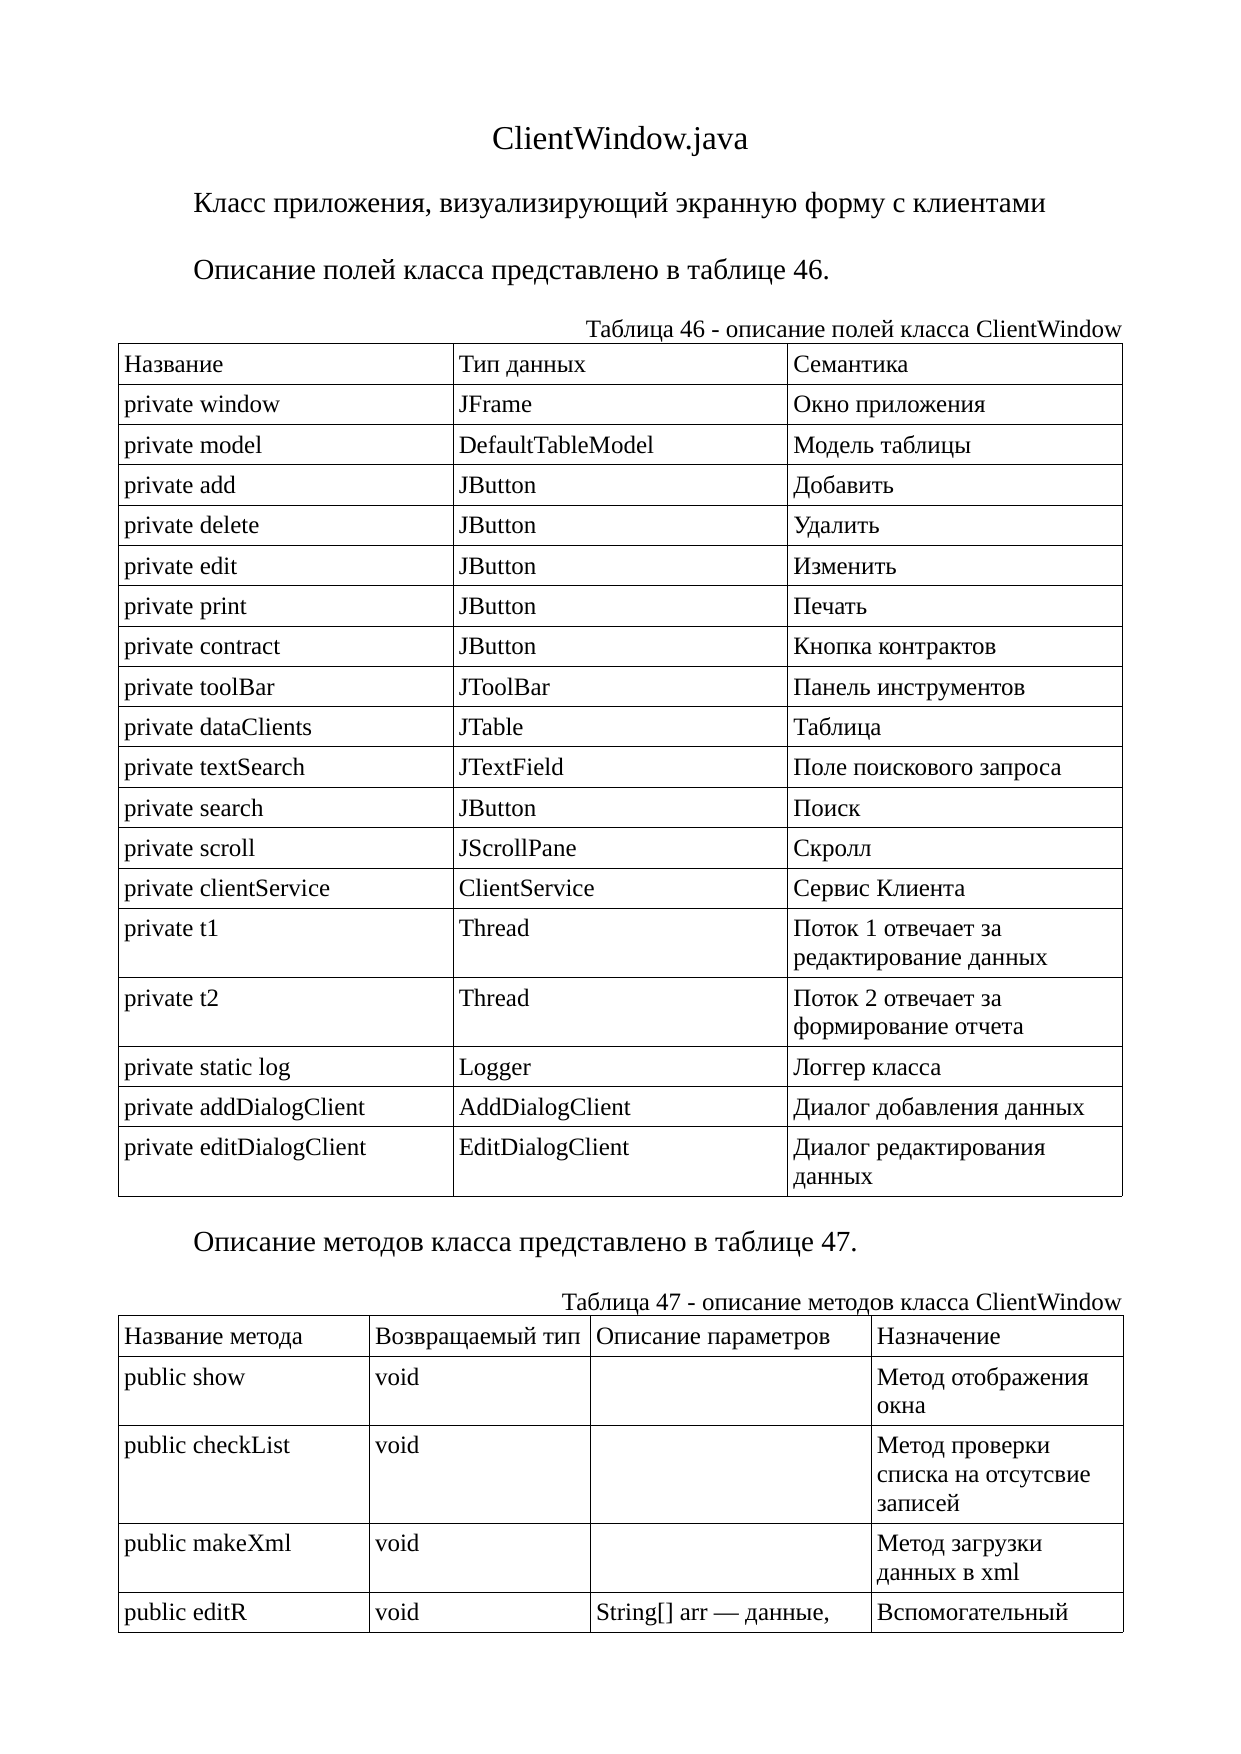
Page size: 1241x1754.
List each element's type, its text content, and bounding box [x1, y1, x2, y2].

table_cell Удалить [788, 506, 1122, 545]
table_cell Поле поискового запроса [788, 747, 1122, 787]
table_cell Метод загрузки данных в xml [872, 1524, 1123, 1592]
table_cell JButton [454, 586, 787, 626]
table_cell [591, 1426, 871, 1523]
table_cell DefaultTableModel [454, 425, 787, 464]
table_cell Logger [454, 1047, 787, 1086]
table_header Название [119, 344, 453, 384]
table_cell JButton [454, 465, 787, 504]
table_cell private add [119, 465, 453, 504]
table_cell Изменить [788, 546, 1122, 585]
table_cell Панель инструментов [788, 667, 1122, 706]
table_cell private addDialogClient [119, 1087, 453, 1126]
table_cell Поток 2 отвечает за формирование отчета [788, 978, 1122, 1046]
table_cell void [370, 1426, 590, 1523]
table_cell void [370, 1524, 590, 1592]
table_cell Сервис Клиента [788, 869, 1122, 908]
table_cell Метод отображения окна [872, 1357, 1123, 1425]
table_header Тип данных [454, 344, 787, 384]
table_cell Печать [788, 586, 1122, 626]
table_cell JButton [454, 627, 787, 666]
table_cell private delete [119, 506, 453, 545]
table_header Описание параметров [591, 1316, 871, 1356]
table_cell String[] arr — данные, [591, 1593, 871, 1632]
table_cell JButton [454, 506, 787, 545]
table_cell AddDialogClient [454, 1087, 787, 1126]
table_cell void [370, 1593, 590, 1632]
table_cell public editR [119, 1593, 369, 1632]
table_cell JButton [454, 546, 787, 585]
table_cell Кнопка контрактов [788, 627, 1122, 666]
table_cell JToolBar [454, 667, 787, 706]
table_cell JTable [454, 707, 787, 746]
table_cell Окно приложения [788, 385, 1122, 424]
table_cell Thread [454, 978, 787, 1046]
table_cell Поиск [788, 788, 1122, 827]
table_cell Скролл [788, 828, 1122, 867]
table_header Название метода [119, 1316, 369, 1356]
table_cell public show [119, 1357, 369, 1425]
table_header Назначение [872, 1316, 1123, 1356]
table_cell Таблица [788, 707, 1122, 746]
table_cell private t1 [119, 909, 453, 977]
table_cell Модель таблицы [788, 425, 1122, 464]
table_cell void [370, 1357, 590, 1425]
text Класс приложения, визуализирующий экранную форму с клиентами [118, 185, 1122, 219]
table_cell Логгер класса [788, 1047, 1122, 1086]
table_cell private print [119, 586, 453, 626]
text Описание полей класса представлено в таблице 46. [118, 252, 1122, 286]
table_cell private search [119, 788, 453, 827]
table_cell Thread [454, 909, 787, 977]
table_cell private editDialogClient [119, 1127, 453, 1196]
table_cell private static log [119, 1047, 453, 1086]
text Таблица 47 - описание методов класса ClientWindow [118, 1287, 1122, 1315]
table_header Семантика [788, 344, 1122, 384]
table_cell private clientService [119, 869, 453, 908]
table_cell Поток 1 отвечает за редактирование данных [788, 909, 1122, 977]
table_cell Диалог добавления данных [788, 1087, 1122, 1126]
table_cell JScrollPane [454, 828, 787, 867]
table_cell Вспомогательный [872, 1593, 1123, 1632]
table_cell private model [119, 425, 453, 464]
table_cell private textSearch [119, 747, 453, 787]
text ClientWindow.java [118, 118, 1122, 156]
table_cell public checkList [119, 1426, 369, 1523]
table_cell private window [119, 385, 453, 424]
table_cell ClientService [454, 869, 787, 908]
table_cell Метод проверки списка на отсутсвие записей [872, 1426, 1123, 1523]
table_cell private t2 [119, 978, 453, 1046]
table_cell private contract [119, 627, 453, 666]
table_cell Добавить [788, 465, 1122, 504]
text Описание методов класса представлено в таблице 47. [118, 1224, 1122, 1258]
table_cell JButton [454, 788, 787, 827]
table_cell [591, 1357, 871, 1425]
table_header Возвращаемый тип [370, 1316, 590, 1356]
table_cell private dataClients [119, 707, 453, 746]
table_cell JTextField [454, 747, 787, 787]
table_cell private scroll [119, 828, 453, 867]
table_cell [591, 1524, 871, 1592]
table_cell EditDialogClient [454, 1127, 787, 1196]
table_cell JFrame [454, 385, 787, 424]
text Таблица 46 - описание полей класса ClientWindow [118, 314, 1122, 343]
table_cell private edit [119, 546, 453, 585]
table_cell public makeXml [119, 1524, 369, 1592]
table_cell private toolBar [119, 667, 453, 706]
table_cell Диалог редактирования данных [788, 1127, 1122, 1196]
